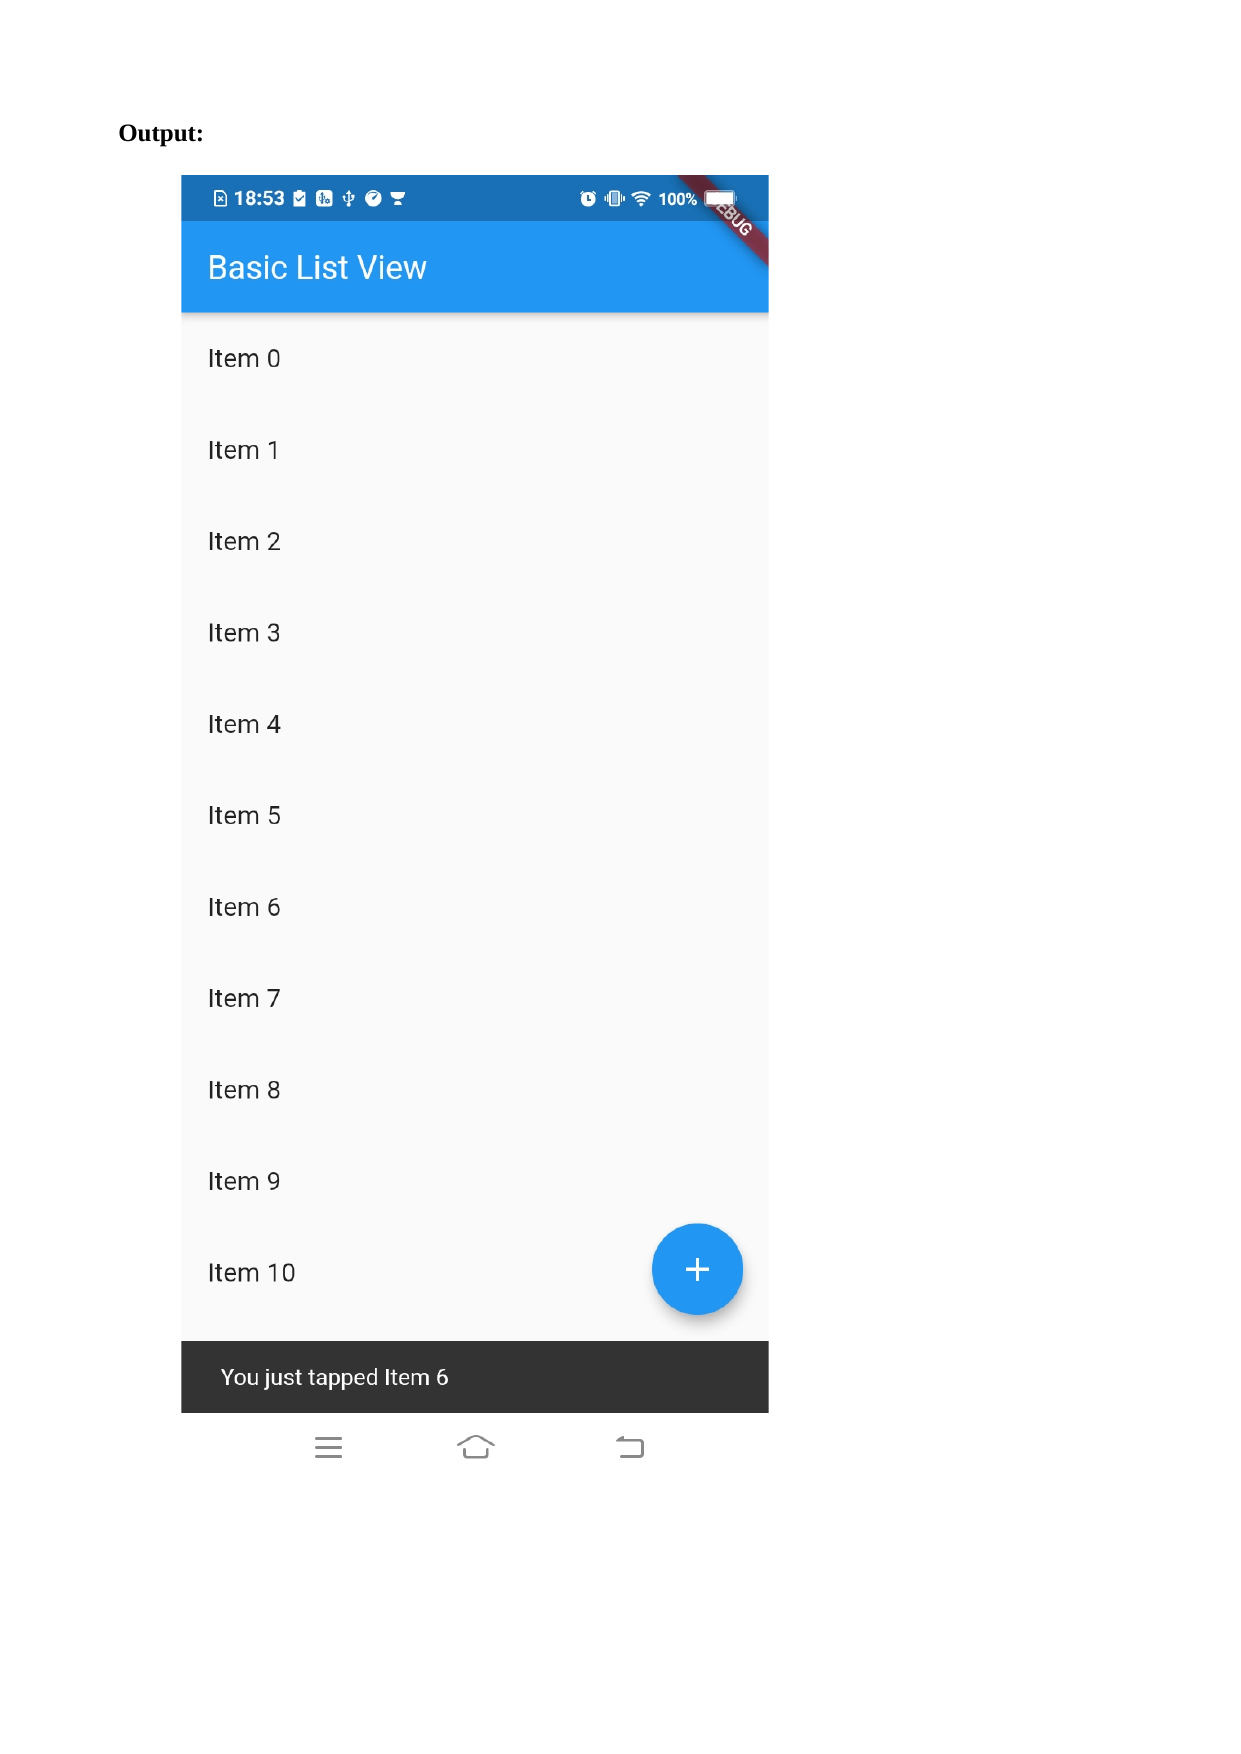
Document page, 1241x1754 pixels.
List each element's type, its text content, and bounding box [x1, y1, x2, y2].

text Output: [118, 118, 1122, 147]
picture [181, 175, 769, 1481]
